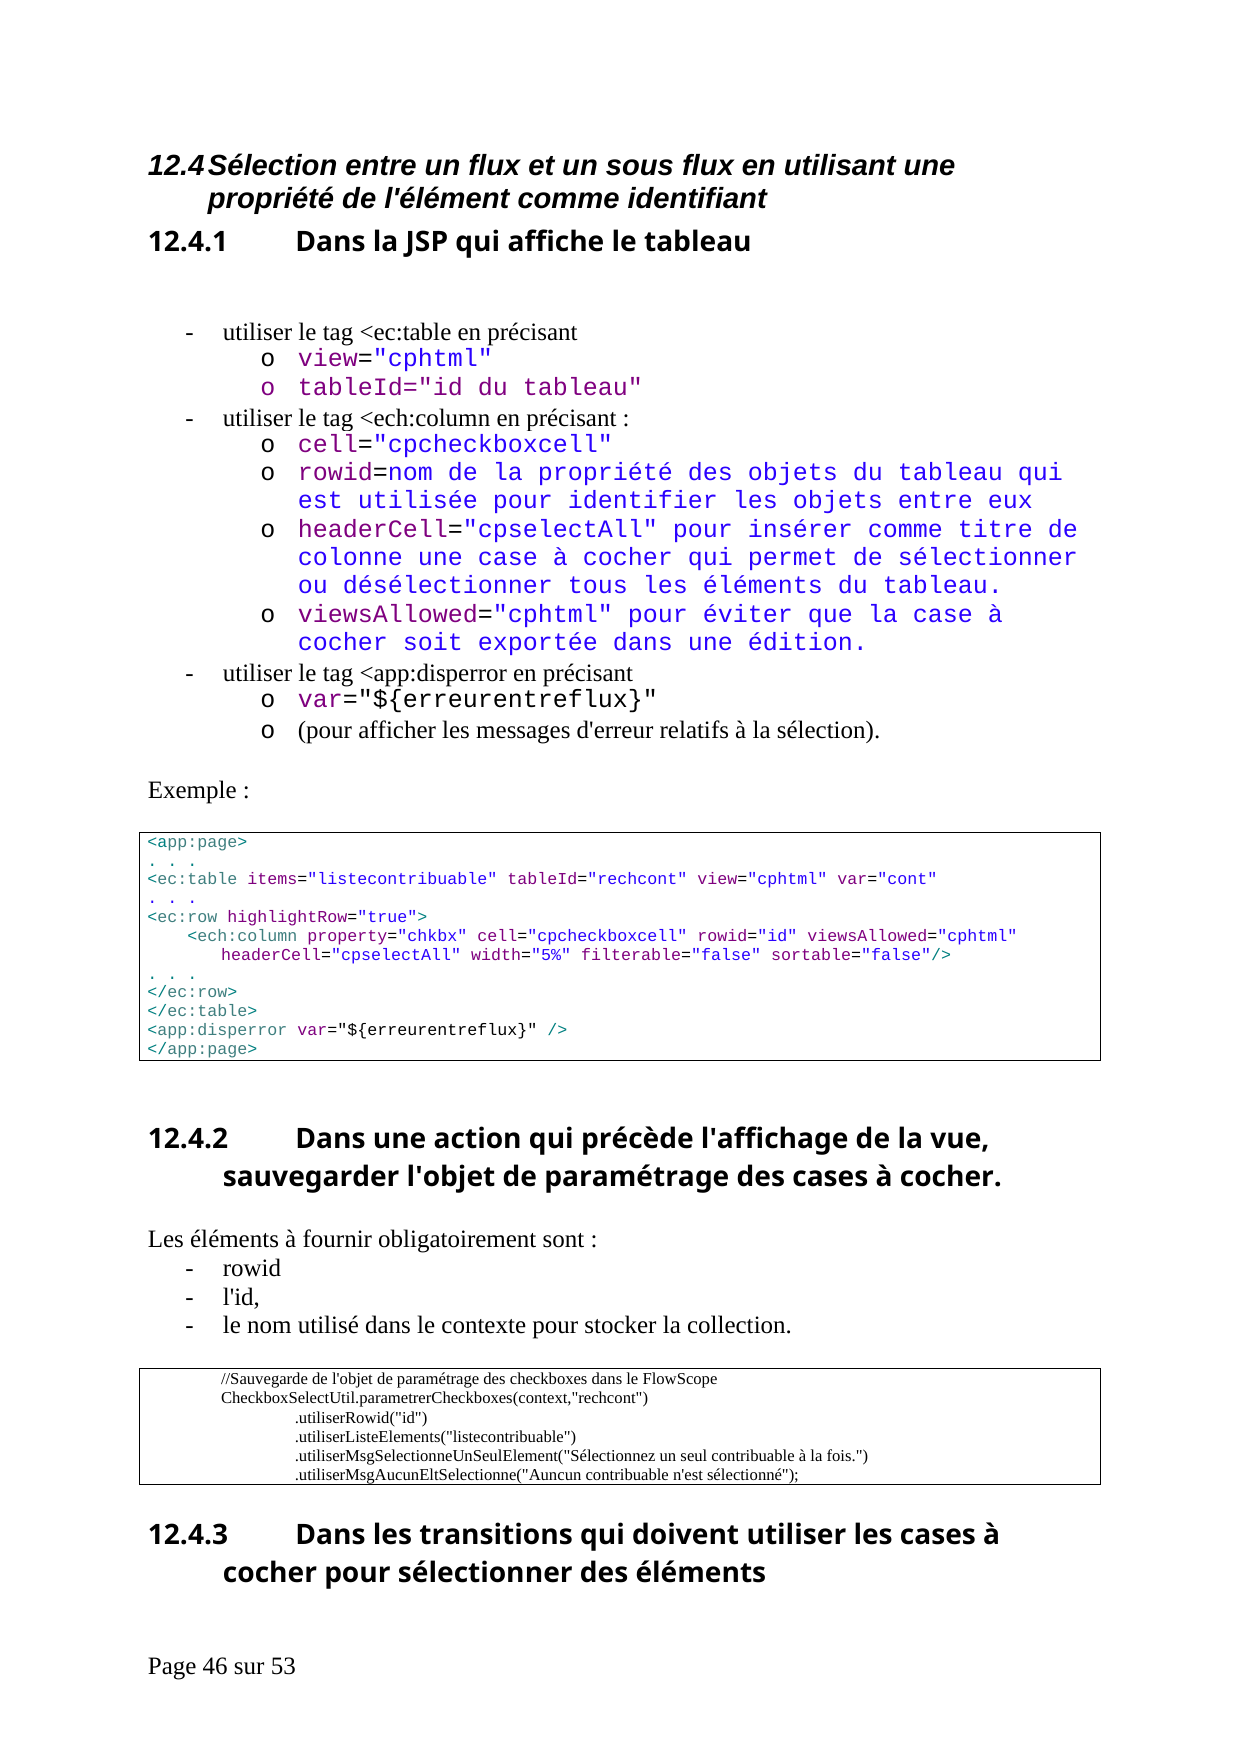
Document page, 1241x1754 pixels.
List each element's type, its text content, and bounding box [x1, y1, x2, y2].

table_header //Sauvegarde de l'objet de paramétrage des checkboxes dans le FlowScope CheckboxSelectUtil.parametrerCheckboxes(context,"rechcont") .utiliserRowid("id") .utiliserListeElements("listecontribuable") .utiliserMsgSelectionneUnSeulElement("Sélectionnez un seul contribuable à la fois.") .utiliserMsgAucunEltSelectionne("Auncun contribuable n'est sélectionné"); [140, 1369, 1100, 1484]
text Exemple : [148, 775, 1092, 803]
text Les éléments à fournir obligatoirement sont : [148, 1224, 1092, 1253]
list view="cphtml" [260, 346, 1092, 374]
list (pour afficher les messages d'erreur relatifs à la sélection). [260, 715, 1092, 746]
list utiliser le tag <ech:column en précisant : [185, 403, 1092, 431]
list utiliser le tag <app:disperror en précisant [185, 658, 1092, 687]
list headerCell="cpselectAll" pour insérer comme titre de colonne une case à cocher qui permet de sélectionner ou désélectionner tous les éléments du tableau. [260, 516, 1092, 601]
subtitle Dans une action qui précède l'affichage de la vue, sauvegarder l'objet de paramétrage des cases à cocher. [148, 1118, 1092, 1195]
list viewsAllowed="cphtml" pour éviter que la case à cocher soit exportée dans une édition. [260, 601, 1092, 658]
list tableId="id du tableau" [260, 374, 1092, 403]
subtitle Dans les transitions qui doivent utiliser les cases à cocher pour sélectionner des éléments [148, 1514, 1092, 1591]
list l'id, [185, 1282, 1092, 1311]
list var="${erreurentreflux}" [260, 687, 1092, 715]
list rowid=nom de la propriété des objets du tableau qui est utilisée pour identifier les objets entre eux [260, 460, 1092, 516]
subtitle Sélection entre un flux et un sous flux en utilisant une propriété de l'élément comme identifiant [148, 148, 1092, 215]
list cell="cpcheckboxcell" [260, 431, 1092, 460]
list utiliser le tag <ec:table en précisant [185, 317, 1092, 346]
list le nom utilisé dans le contexte pour stocker la collection. [185, 1311, 1092, 1339]
table_header <app:page> . . . <ec:table items="listecontribuable" tableId="rechcont" view="cphtml" var="cont" . . . <ec:row highlightRow="true"> <ech:column property="chkbx" cell="cpcheckboxcell" rowid="id" viewsAllowed="cphtml" headerCell="cpselectAll" width="5%" filterable="false" sortable="false"/> . . . </ec:row> </ec:table> <app:disperror var="${erreurentreflux}" /> </app:page> [140, 833, 1100, 1059]
list rowid [185, 1253, 1092, 1282]
subtitle Dans la JSP qui affiche le tableau [148, 221, 1092, 259]
